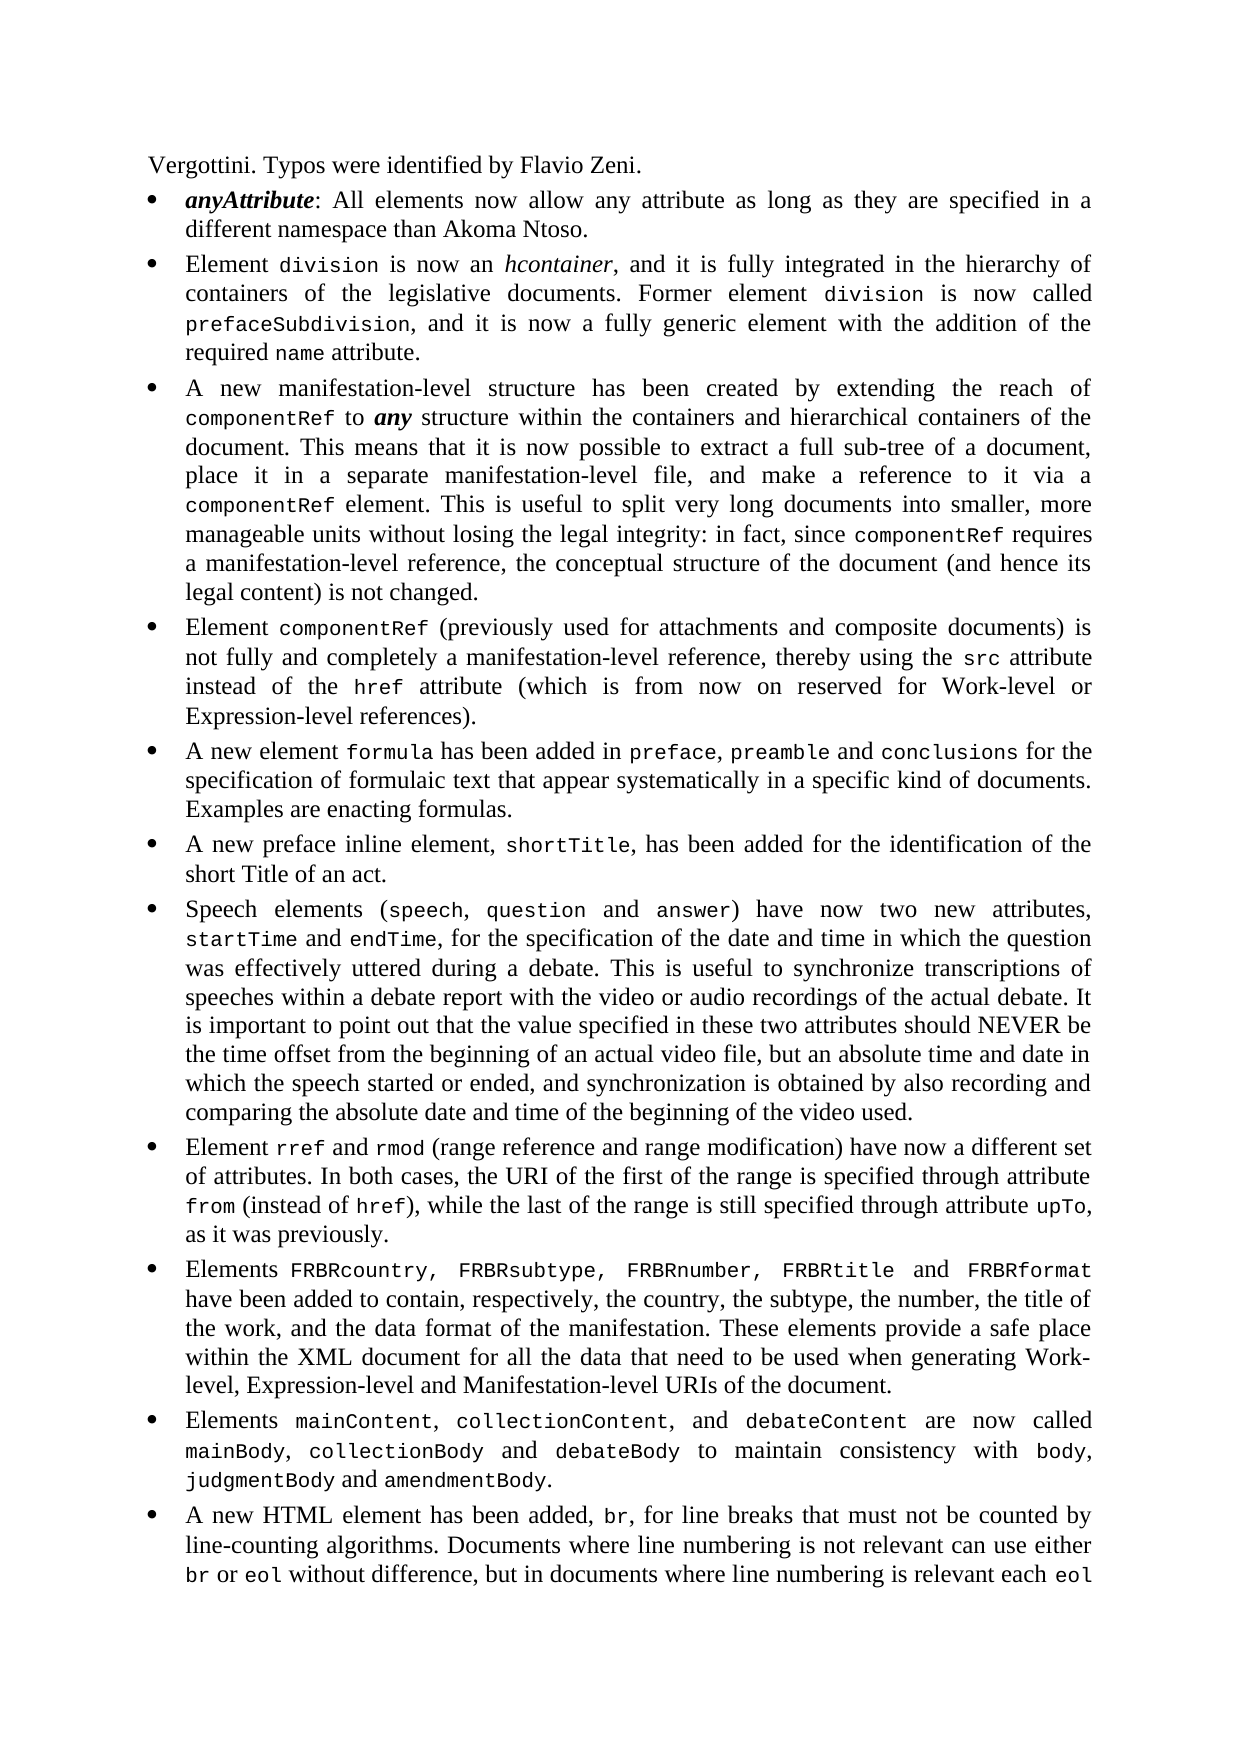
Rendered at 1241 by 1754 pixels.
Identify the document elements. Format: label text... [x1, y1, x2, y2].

list Element rref and rmod (range reference and range modification) have now a different set of attributes. In both cases, the URI of the first of the range is specified through attribute from (instead of href), while the last of the range is still specified through attribute upTo, as it was previously. [148, 1132, 1092, 1248]
list A new element formula has been added in preface, preamble and conclusions for the specification of formulaic text that appear systematically in a specific kind of documents. Examples are enacting formulas. [148, 736, 1092, 823]
list A new preface inline element, shortTitle, has been added for the identification of the short Title of an act. [148, 829, 1092, 887]
list anyAttribute: All elements now allow any attribute as long as they are specified in a different namespace than Akoma Ntoso. [148, 185, 1092, 242]
list Speech elements (speech, question and answer) have now two new attributes, startTime and endTime, for the specification of the date and time in which the question was effectively uttered during a debate. This is useful to synchronize transcriptions of speeches within a debate report with the video or audio recordings of the actual debate. It is important to point out that the value specified in these two attributes should NEVER be the time offset from the beginning of an actual video file, but an absolute time and date in which the speech started or ended, and synchronization is obtained by also recording and comparing the absolute date and time of the beginning of the video used. [148, 894, 1092, 1125]
list Elements FRBRcountry, FRBRsubtype, FRBRnumber, FRBRtitle and FRBRformat have been added to contain, respectively, the country, the subtype, the number, the title of the work, and the data format of the manifestation. These elements provide a safe place within the XML document for all the data that need to be used when generating Work-level, Expression-level and Manifestation-level URIs of the document. [148, 1254, 1092, 1399]
list A new manifestation-level structure has been created by extending the reach of componentRef to any structure within the containers and hierarchical containers of the document. This means that it is now possible to extract a full sub-tree of a document, place it in a separate manifestation-level file, and make a reference to it via a componentRef element. This is useful to split very long documents into smaller, more manageable units without losing the legal integrity: in fact, since componentRef requires a manifestation-level reference, the conceptual structure of the document (and hence its legal content) is not changed. [148, 373, 1092, 606]
text Vergottini. Typos were identified by Flavio Zeni. [148, 150, 1092, 179]
list Element componentRef (previously used for attachments and composite documents) is not fully and completely a manifestation-level reference, thereby using the src attribute instead of the href attribute (which is from now on reserved for Work-level or Expression-level references). [148, 612, 1092, 729]
list Elements mainContent, collectionContent, and debateContent are now called mainBody, collectionBody and debateBody to maintain consistency with body, judgmentBody and amendmentBody. [148, 1405, 1092, 1494]
list Element division is now an hcontainer, and it is fully integrated in the hierarchy of containers of the legislative documents. Former element division is now called prefaceSubdivision, and it is now a fully generic element with the addition of the required name attribute. [148, 249, 1092, 367]
list A new HTML element has been added, br, for line breaks that must not be counted by line-counting algorithms. Documents where line numbering is not relevant can use either br or eol without difference, but in documents where line numbering is relevant each eol [148, 1500, 1092, 1588]
